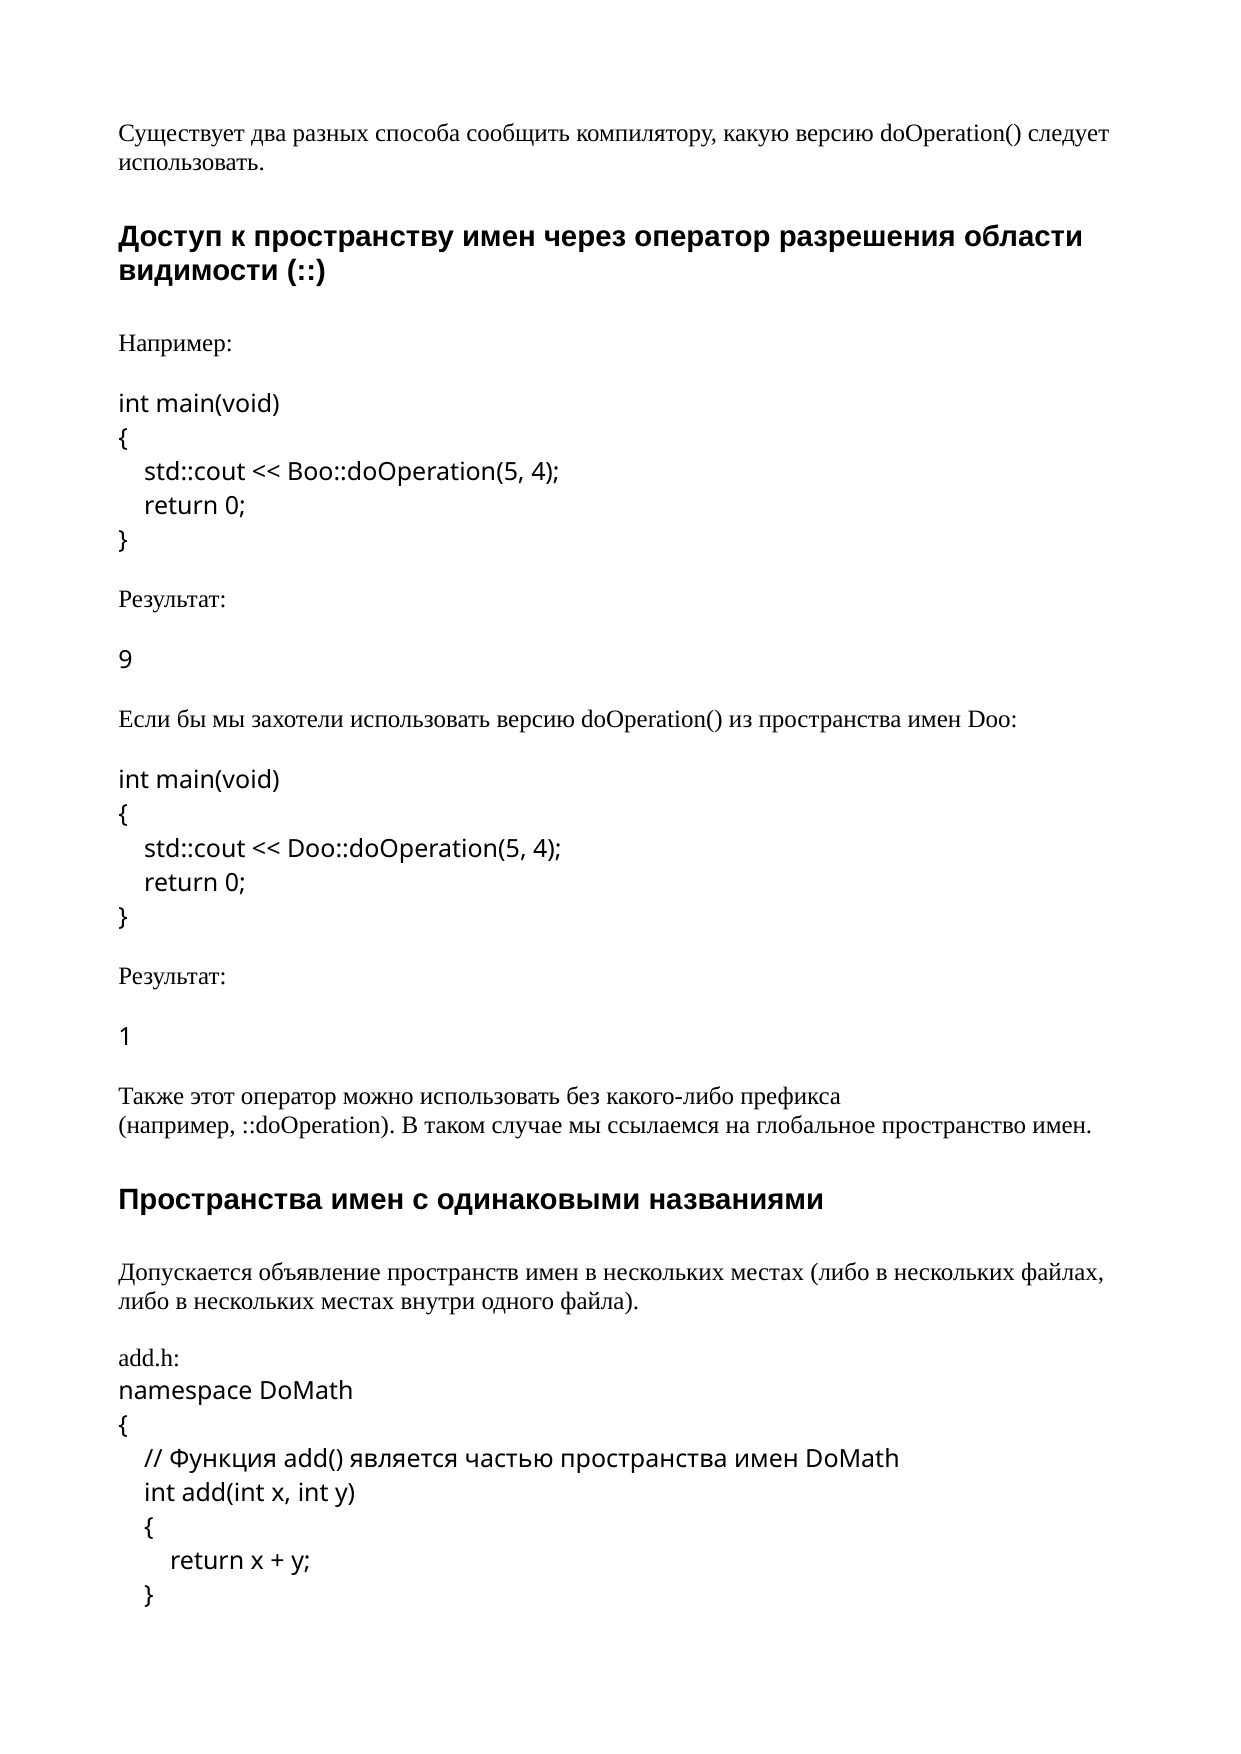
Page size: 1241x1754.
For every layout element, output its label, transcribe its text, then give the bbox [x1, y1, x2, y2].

text } [118, 898, 1122, 932]
text Результат: [118, 961, 1122, 990]
text { [118, 419, 1122, 453]
text { [118, 796, 1122, 830]
text add.h: [118, 1343, 1122, 1372]
text Если бы мы захотели использовать версию doOperation() из пространства имен Doo: [118, 704, 1122, 733]
text int add(int x, int y) [118, 1474, 1122, 1508]
text return 0; [118, 864, 1122, 898]
text 1 [118, 1019, 1122, 1053]
text std::cout << Doo::doOperation(5, 4); [118, 830, 1122, 864]
text } [118, 521, 1122, 556]
text return 0; [118, 487, 1122, 521]
text 9 [118, 642, 1122, 676]
subtitle Доступ к пространству имен через оператор разрешения области видимости (::) [118, 219, 1122, 286]
text Допускается объявление пространств имен в нескольких местах (либо в нескольких файлах, либо в нескольких местах внутри одного файла). [118, 1257, 1122, 1315]
text int main(void) [118, 385, 1122, 419]
text Результат: [118, 584, 1122, 613]
text Также этот оператор можно использовать без какого-либо префикса (например, ::doOperation). В таком случае мы ссылаемся на глобальное пространство имен. [118, 1081, 1122, 1139]
text Существует два разных способа сообщить компилятору, какую версию doOperation() следует использовать. [118, 118, 1122, 176]
text { [118, 1406, 1122, 1440]
text std::cout << Boo::doOperation(5, 4); [118, 453, 1122, 487]
text int main(void) [118, 762, 1122, 796]
subtitle Пространства имен с одинаковыми названиями [118, 1182, 1122, 1216]
text Например: [118, 328, 1122, 356]
text return x + y; [118, 1543, 1122, 1577]
text } [118, 1577, 1122, 1611]
text { [118, 1508, 1122, 1543]
text namespace DoMath [118, 1372, 1122, 1406]
text // Функция add() является частью пространства имен DoMath [118, 1440, 1122, 1474]
